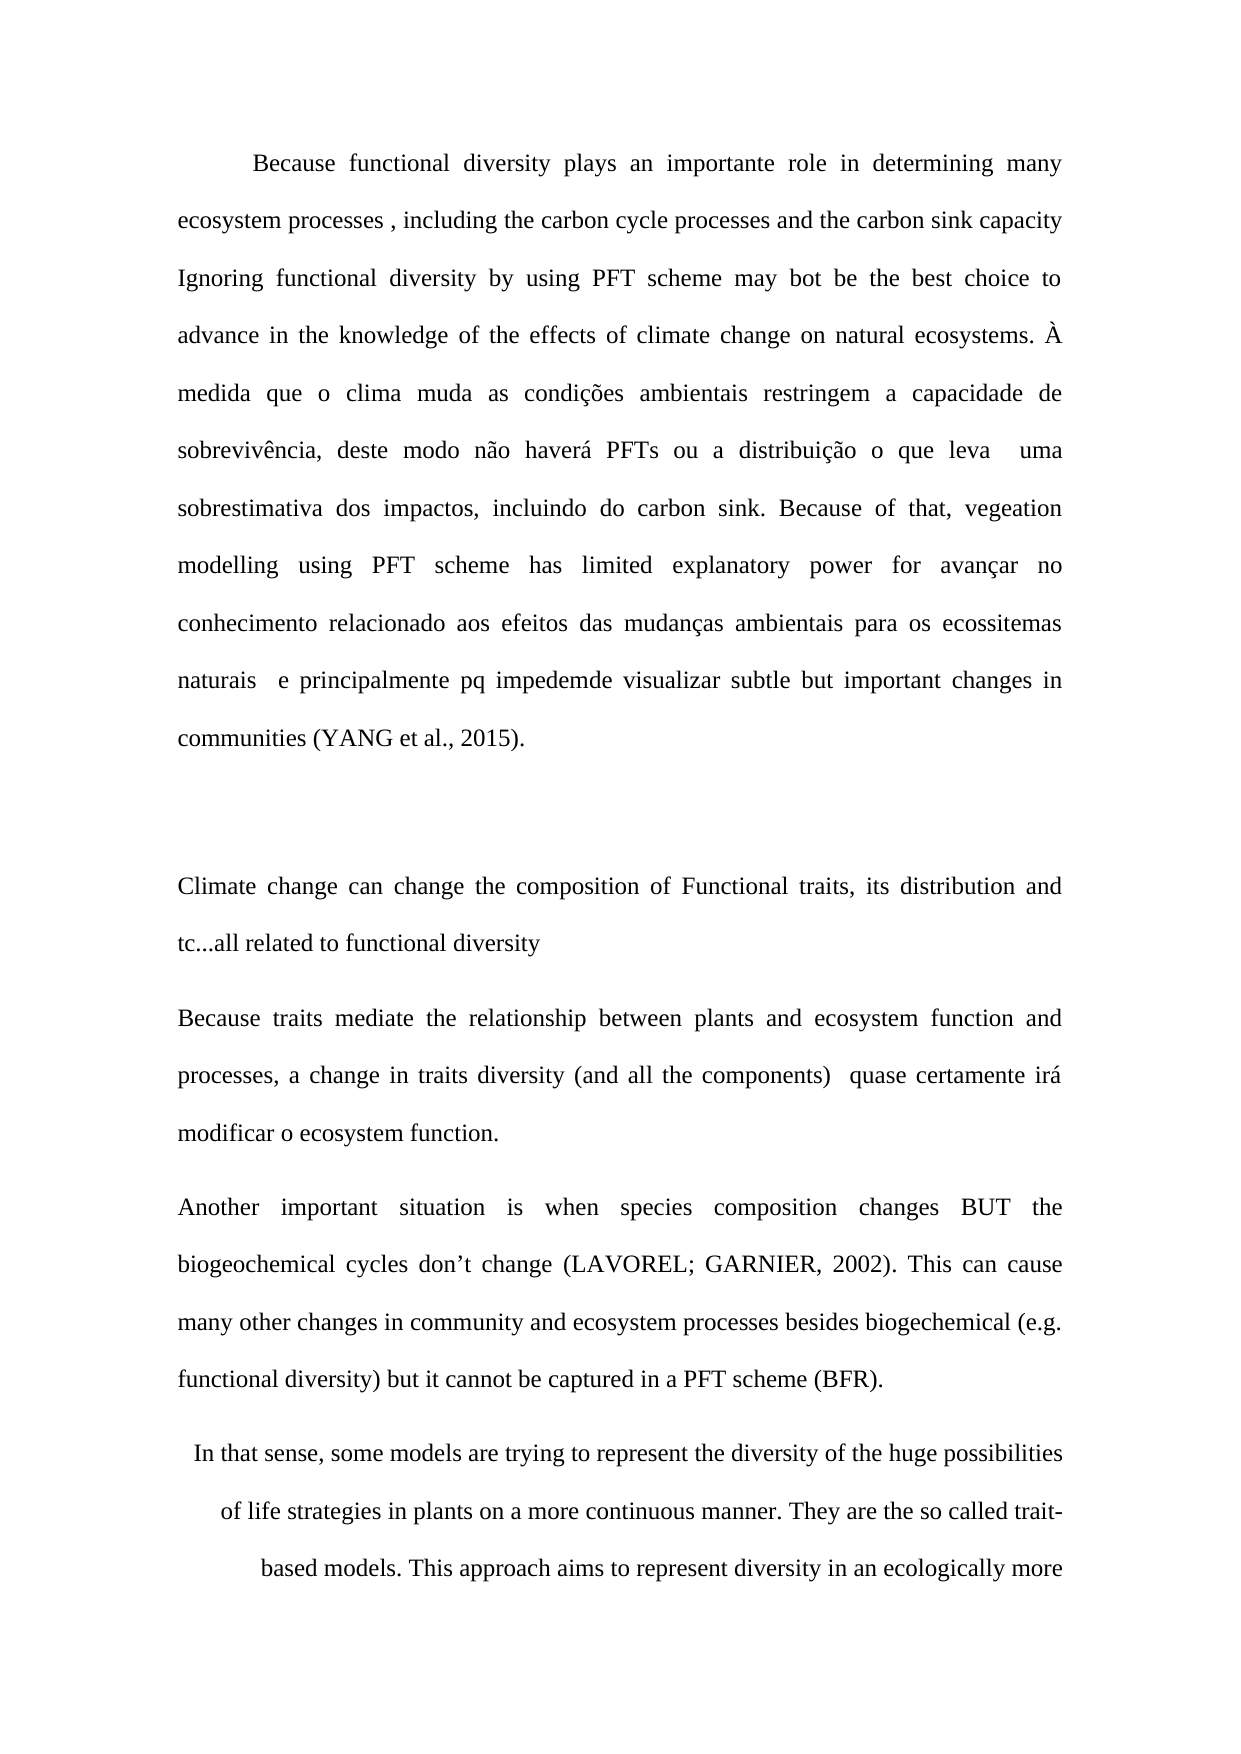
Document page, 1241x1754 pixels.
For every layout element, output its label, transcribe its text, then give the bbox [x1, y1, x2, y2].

text Because traits mediate the relationship between plants and ecosystem function and processes, a change in traits diversity (and all the components) quase certamente irá modificar o ecosystem function. [177, 1003, 1063, 1146]
text Climate change can change the composition of Functional traits, its distribution and tc...all related to functional diversity [177, 871, 1063, 957]
text Another important situation is when species composition changes BUT the biogeochemical cycles don’t change (LAVOREL; GARNIER, 2002). This can cause many other changes in community and ecosystem processes besides biogechemical (e.g. functional diversity) but it cannot be captured in a PFT scheme (BFR). [177, 1192, 1063, 1393]
text In that sense, some models are trying to represent the diversity of the huge possibilities of life strategies in plants on a more continuous manner. They are the so called trait-based models. This approach aims to represent diversity in an ecologically more [177, 1438, 1063, 1582]
text Because functional diversity plays an importante role in determining many ecosystem processes , including the carbon cycle processes and the carbon sink capacity Ignoring functional diversity by using PFT scheme may bot be the best choice to advance in the knowledge of the effects of climate change on natural ecosystems. À medida que o clima muda as condições ambientais restringem a capacidade de sobrevivência, deste modo não haverá PFTs ou a distribuição o que leva uma sobrestimativa dos impactos, incluindo do carbon sink. Because of that, vegeation modelling using PFT scheme has limited explanatory power for avançar no conhecimento relacionado aos efeitos das mudanças ambientais para os ecossitemas naturais e principalmente pq impedemde visualizar subtle but important changes in communities (YANG et al., 2015). [177, 148, 1063, 751]
